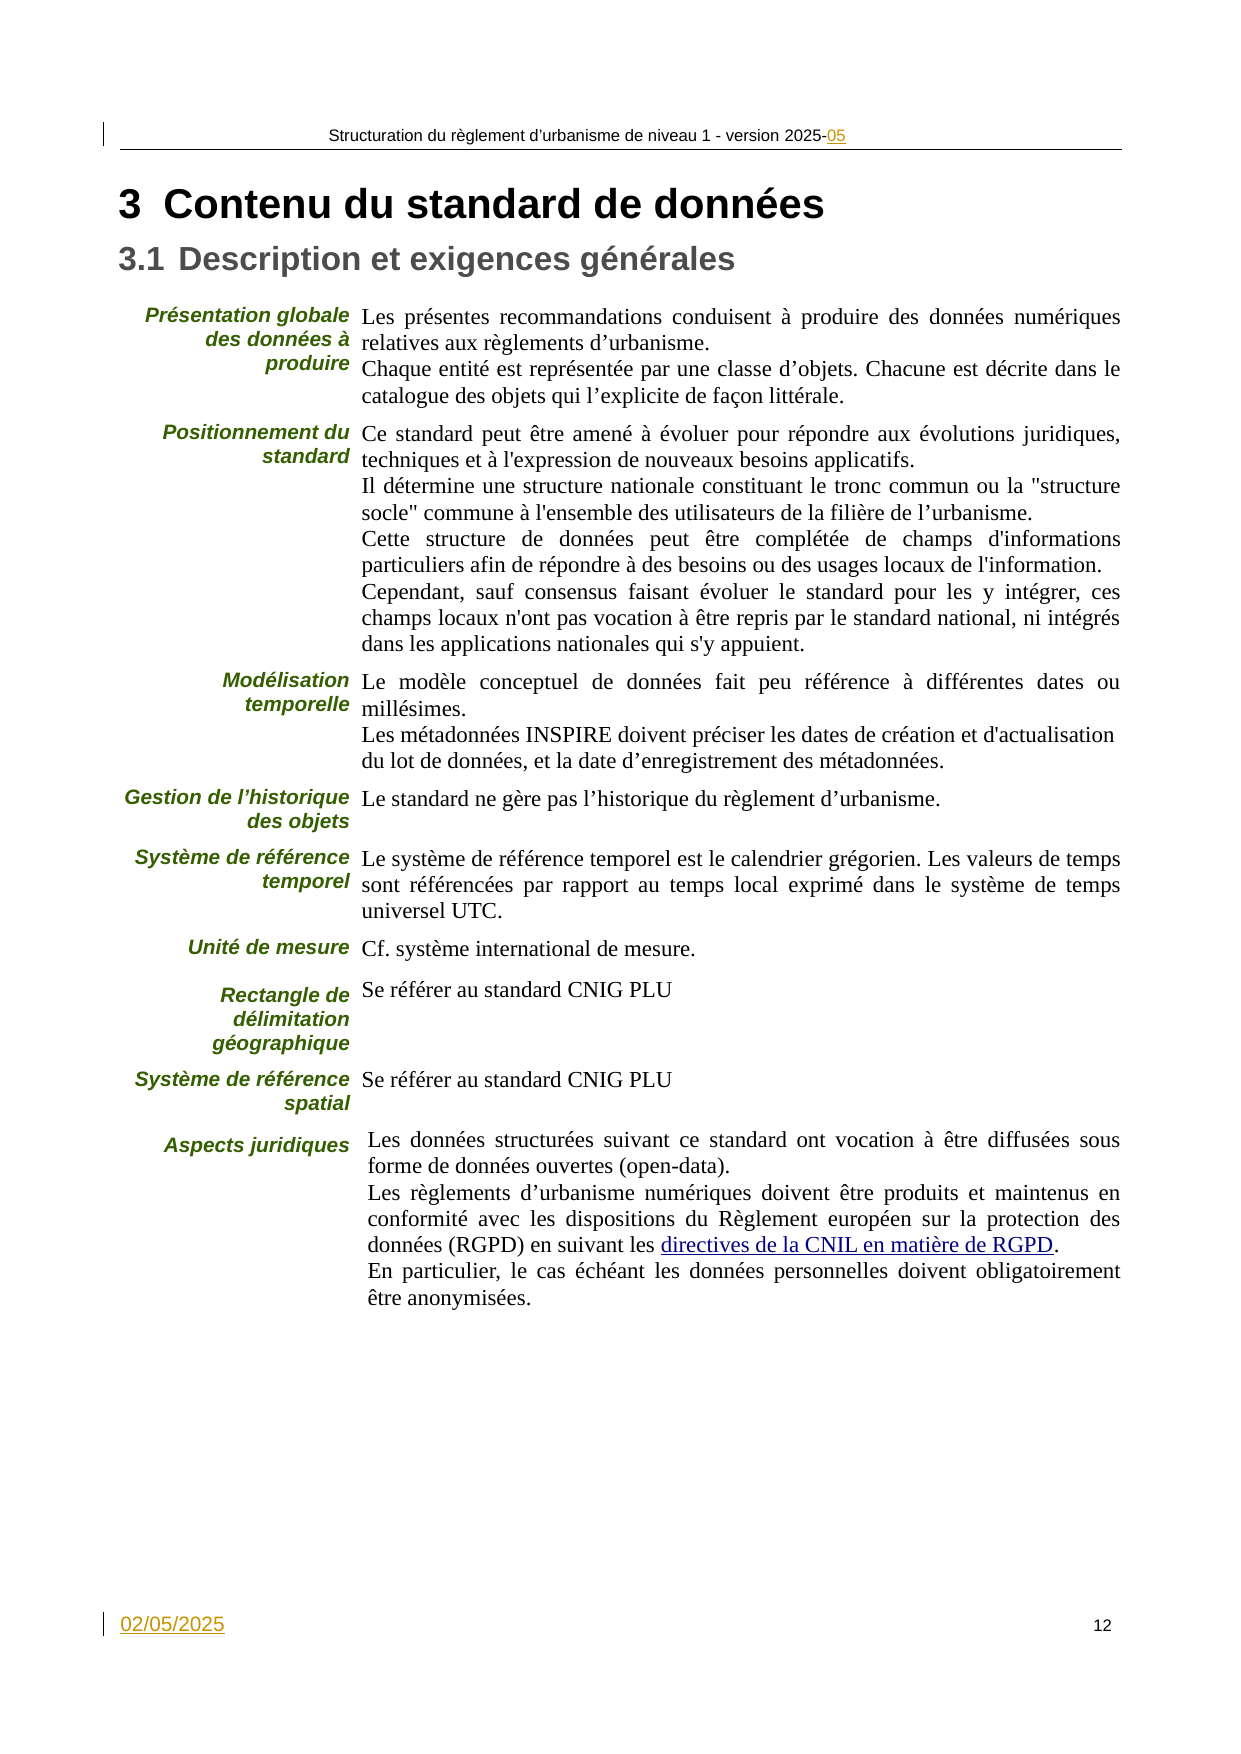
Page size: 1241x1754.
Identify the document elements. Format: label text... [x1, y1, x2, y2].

table_header Les présentes recommandations conduisent à produire des données numériques relatives aux règlements d’urbanisme. Chaque entité est représentée par une classe d’objets. Chacune est décrite dans le catalogue des objets qui l’explicite de façon littérale. [355, 297, 1122, 414]
table_cell Se référer au standard CNIG PLU [355, 1061, 1122, 1120]
table_cell Le modèle conceptuel de données fait peu référence à différentes dates ou millésimes. Les métadonnées INSPIRE doivent préciser les dates de création et d'actualisation du lot de données, et la date d’enregistrement des métadonnées. [355, 663, 1122, 779]
table_header Présentation globale des données à produire [118, 297, 355, 414]
table_cell Cf. système international de mesure. [355, 929, 1122, 970]
table_cell Ce standard peut être amené à évoluer pour répondre aux évolutions juridiques, techniques et à l'expression de nouveaux besoins applicatifs. Il détermine une structure nationale constituant le tronc commun ou la "structure socle" commune à l'ensemble des utilisateurs de la filière de l’urbanisme. Cette structure de données peut être complétée de champs d'informations particuliers afin de répondre à des besoins ou des usages locaux de l'information. Cependant, sauf consensus faisant évoluer le standard pour les y intégrer, ces champs locaux n'ont pas vocation à être repris par le standard national, ni intégrés dans les applications nationales qui s'y appuient. [355, 414, 1122, 663]
table_cell Gestion de l’historique des objets [118, 780, 355, 839]
table_cell Se référer au standard CNIG PLU [355, 970, 1122, 1061]
table_cell Système de référence spatial [118, 1061, 355, 1120]
table_cell Les données structurées suivant ce standard ont vocation à être diffusées sous forme de données ouvertes (open-data). Les règlements d’urbanisme numériques doivent être produits et maintenus en conformité avec les dispositions du Règlement européen sur la protection des données (RGPD) en suivant les directives de la CNIL en matière de RGPD. En particulier, le cas échéant les données personnelles doivent obligatoirement être anonymisées. [355, 1120, 1122, 1316]
subtitle Description et exigences générales [118, 239, 1122, 278]
table_cell Le standard ne gère pas l’historique du règlement d’urbanisme. [355, 780, 1122, 839]
table_cell Rectangle de délimitation géographique [118, 970, 355, 1061]
table_cell Unité de mesure [118, 929, 355, 970]
table_cell Système de référence temporel [118, 839, 355, 929]
table_cell Le système de référence temporel est le calendrier grégorien. Les valeurs de temps sont référencées par rapport au temps local exprimé dans le système de temps universel UTC. [355, 839, 1122, 929]
table_cell Positionnement du standard [118, 414, 355, 663]
table_cell Modélisation temporelle [118, 663, 355, 779]
subtitle Contenu du standard de données [118, 180, 1122, 228]
table_cell Aspects juridiques [118, 1120, 355, 1316]
